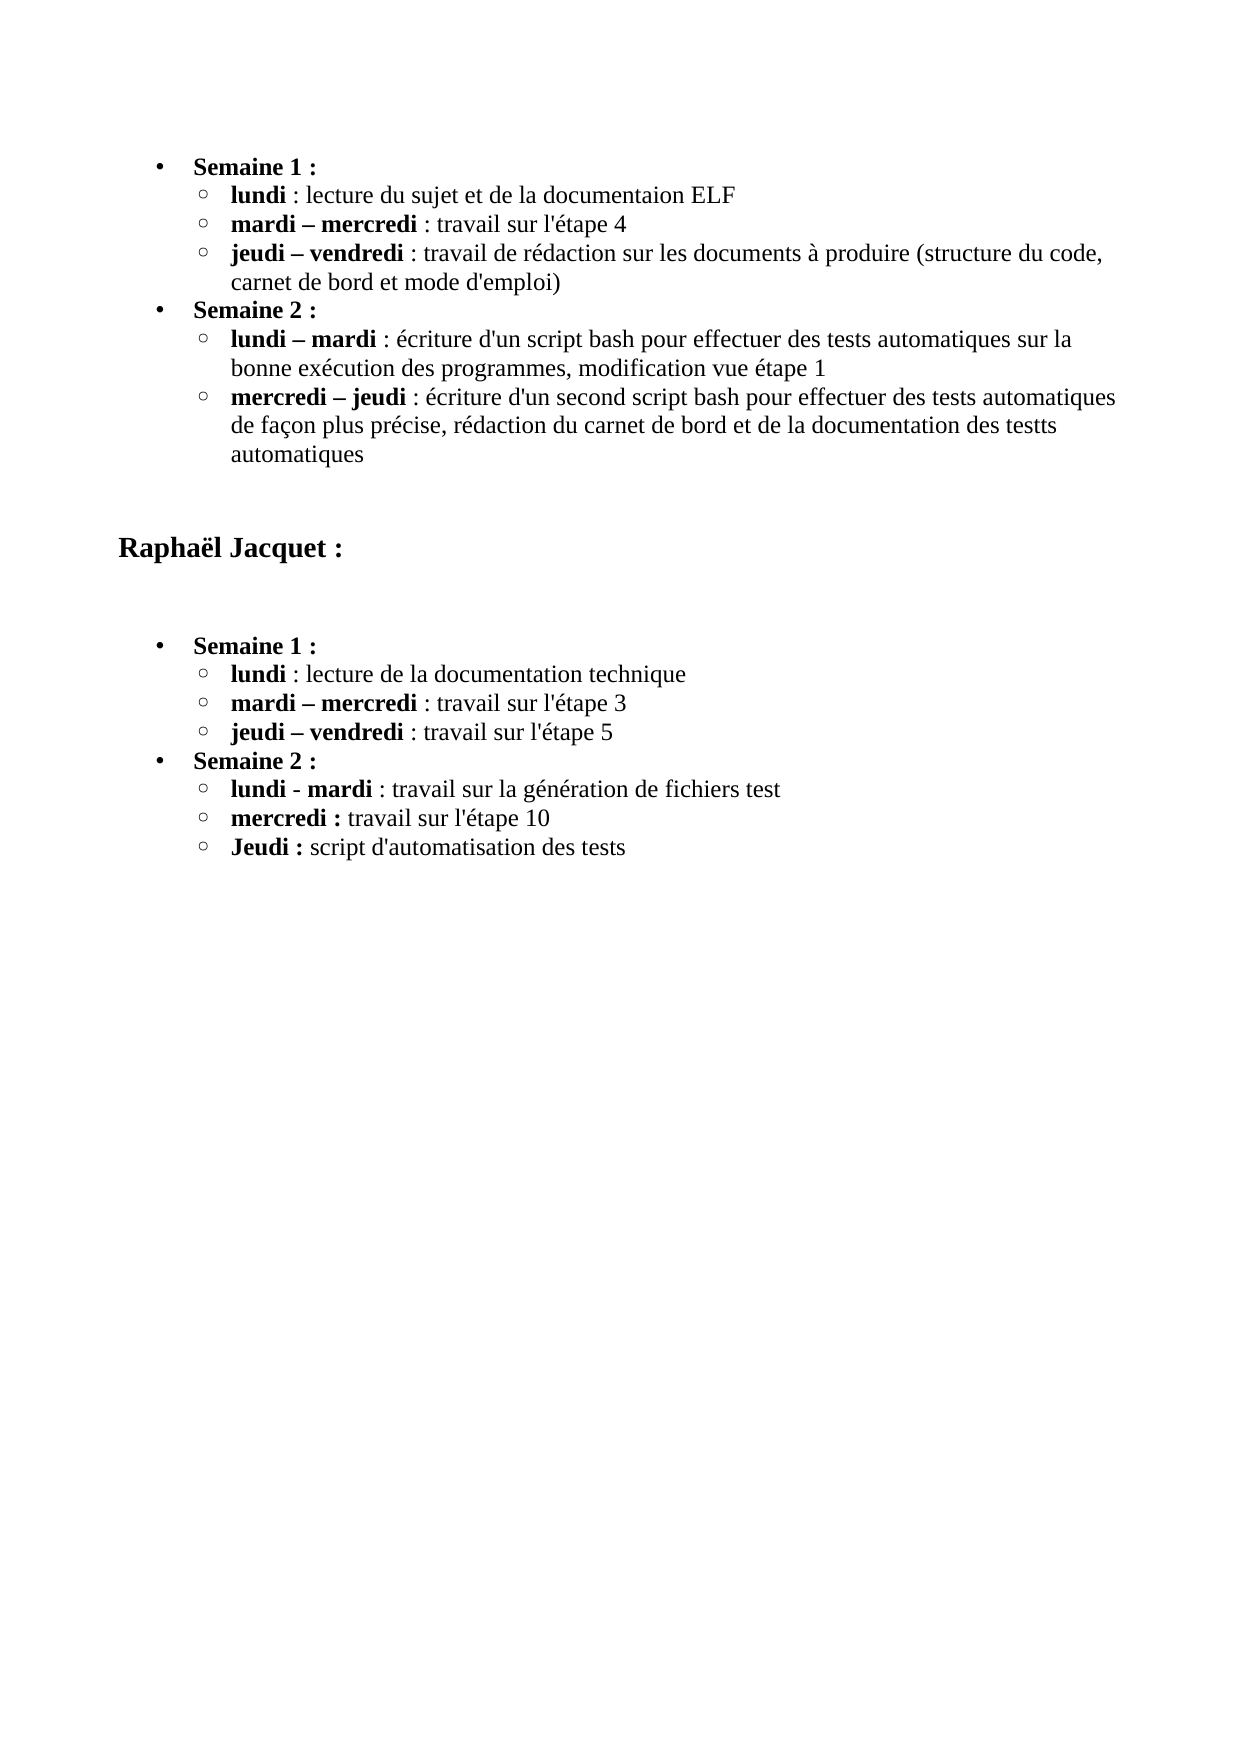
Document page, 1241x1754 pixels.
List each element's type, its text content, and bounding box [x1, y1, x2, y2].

list mardi – mercredi : travail sur l'étape 3 [193, 688, 1122, 717]
list mardi – mercredi : travail sur l'étape 4 [193, 209, 1122, 238]
list Jeudi : script d'automatisation des tests [193, 832, 1122, 861]
list jeudi – vendredi : travail sur l'étape 5 [193, 717, 1122, 746]
list mercredi – jeudi : écriture d'un second script bash pour effectuer des tests automatiques de façon plus précise, rédaction du carnet de bord et de la documentation des testts automatiques [193, 382, 1122, 468]
list Semaine 2 : [156, 295, 1122, 324]
list lundi - mardi : travail sur la génération de fichiers test [193, 774, 1122, 803]
list Semaine 1 : [156, 152, 1122, 180]
list lundi – mardi : écriture d'un script bash pour effectuer des tests automatiques sur la bonne exécution des programmes, modification vue étape 1 [193, 324, 1122, 382]
list lundi : lecture de la documentation technique [193, 659, 1122, 688]
list jeudi – vendredi : travail de rédaction sur les documents à produire (structure du code, carnet de bord et mode d'emploi) [193, 238, 1122, 295]
list Semaine 2 : [156, 746, 1122, 774]
list lundi : lecture du sujet et de la documentaion ELF [193, 180, 1122, 209]
list mercredi : travail sur l'étape 10 [193, 803, 1122, 832]
text Raphaël Jacquet : [118, 530, 1122, 564]
list Semaine 1 : [156, 631, 1122, 659]
